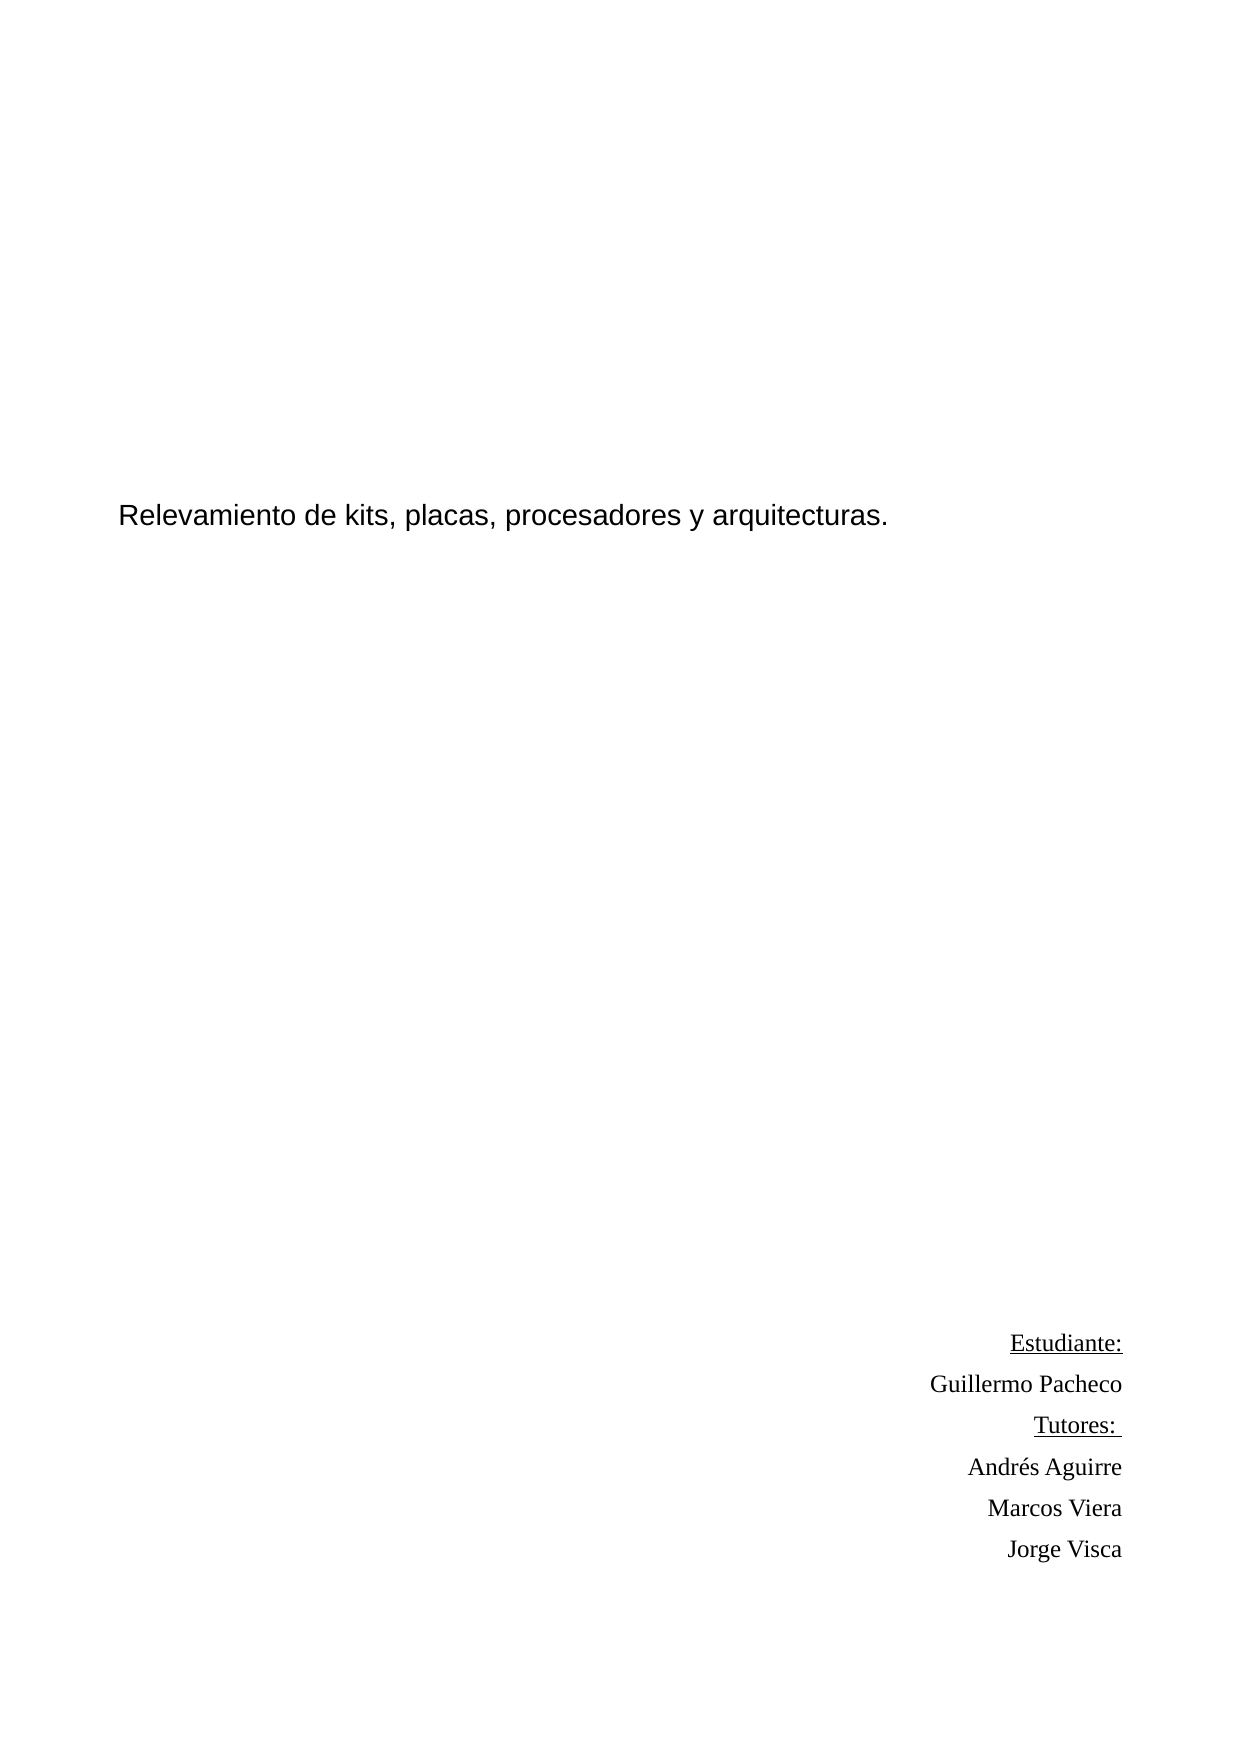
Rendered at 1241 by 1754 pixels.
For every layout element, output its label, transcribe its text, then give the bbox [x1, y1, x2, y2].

text Tutores: [118, 1411, 1122, 1439]
text Andrés Aguirre [118, 1452, 1122, 1481]
text Estudiante: [118, 1328, 1122, 1357]
text Guillermo Pacheco [118, 1369, 1122, 1398]
text Marcos Viera [118, 1493, 1122, 1522]
text Jorge Visca [118, 1534, 1122, 1563]
subtitle Relevamiento de kits, placas, procesadores y arquitecturas. [118, 498, 1122, 532]
